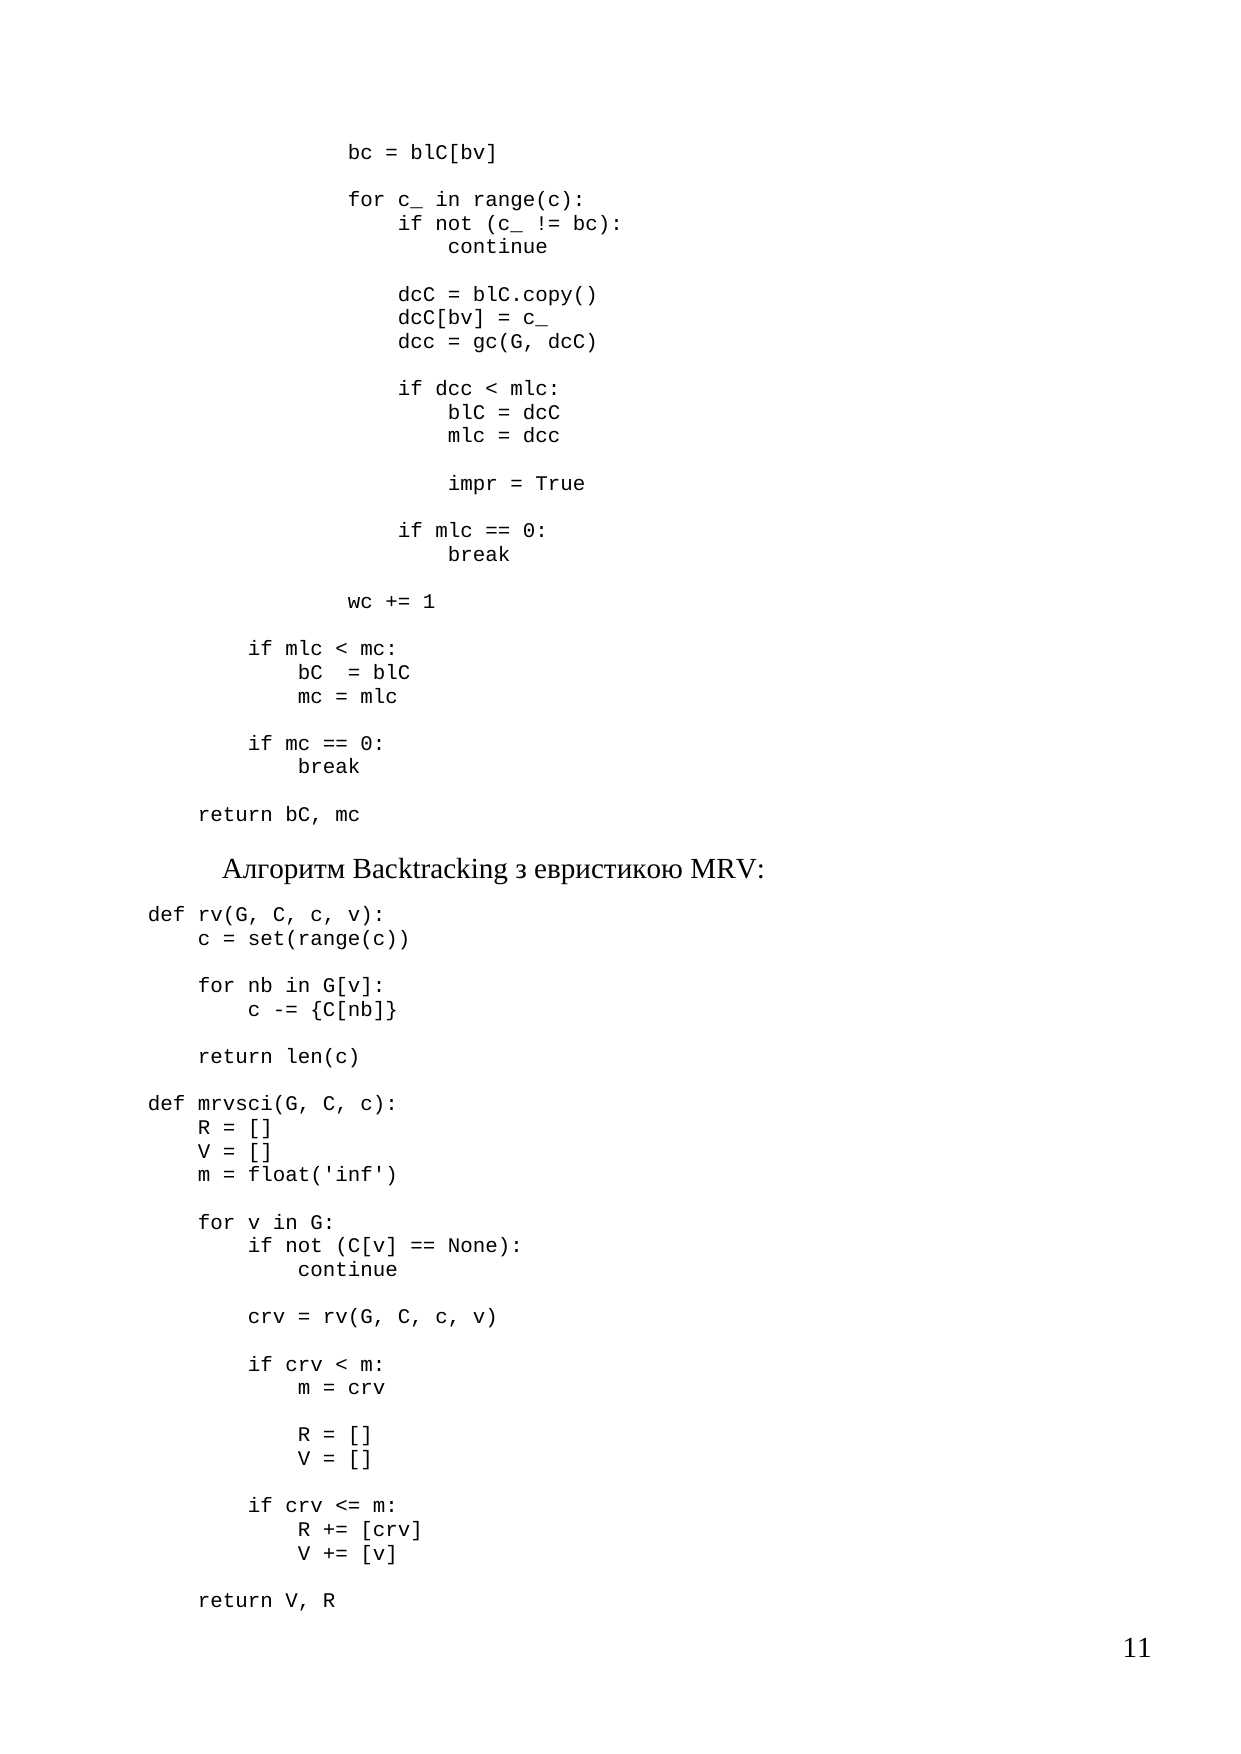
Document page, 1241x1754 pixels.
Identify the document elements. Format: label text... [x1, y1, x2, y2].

text Алгоритм Backtracking з евристикою MRV: [148, 851, 1152, 885]
text def rv(G, C, c, v): c = set(range(c)) for nb in G[v]: c -= {C[nb]} return len(c) def mrvsci(G, C, c): R = [] V = [] m = float('inf') for v in G: if not (C[v] == None): continue crv = rv(G, C, c, v) if crv < m: m = crv R = [] V = [] if crv <= m: R += [crv] V += [v] return V, R [148, 904, 1152, 1614]
text bc = blC[bv] for c_ in range(c): if not (c_ != bc): continue dcC = blC.copy() dcC[bv] = c_ dcc = gc(G, dcC) if dcc < mlc: blC = dcC mlc = dcc impr = True if mlc == 0: break wc += 1 if mlc < mc: bC = blC mc = mlc if mc == 0: break return bC, mc [148, 118, 1152, 827]
